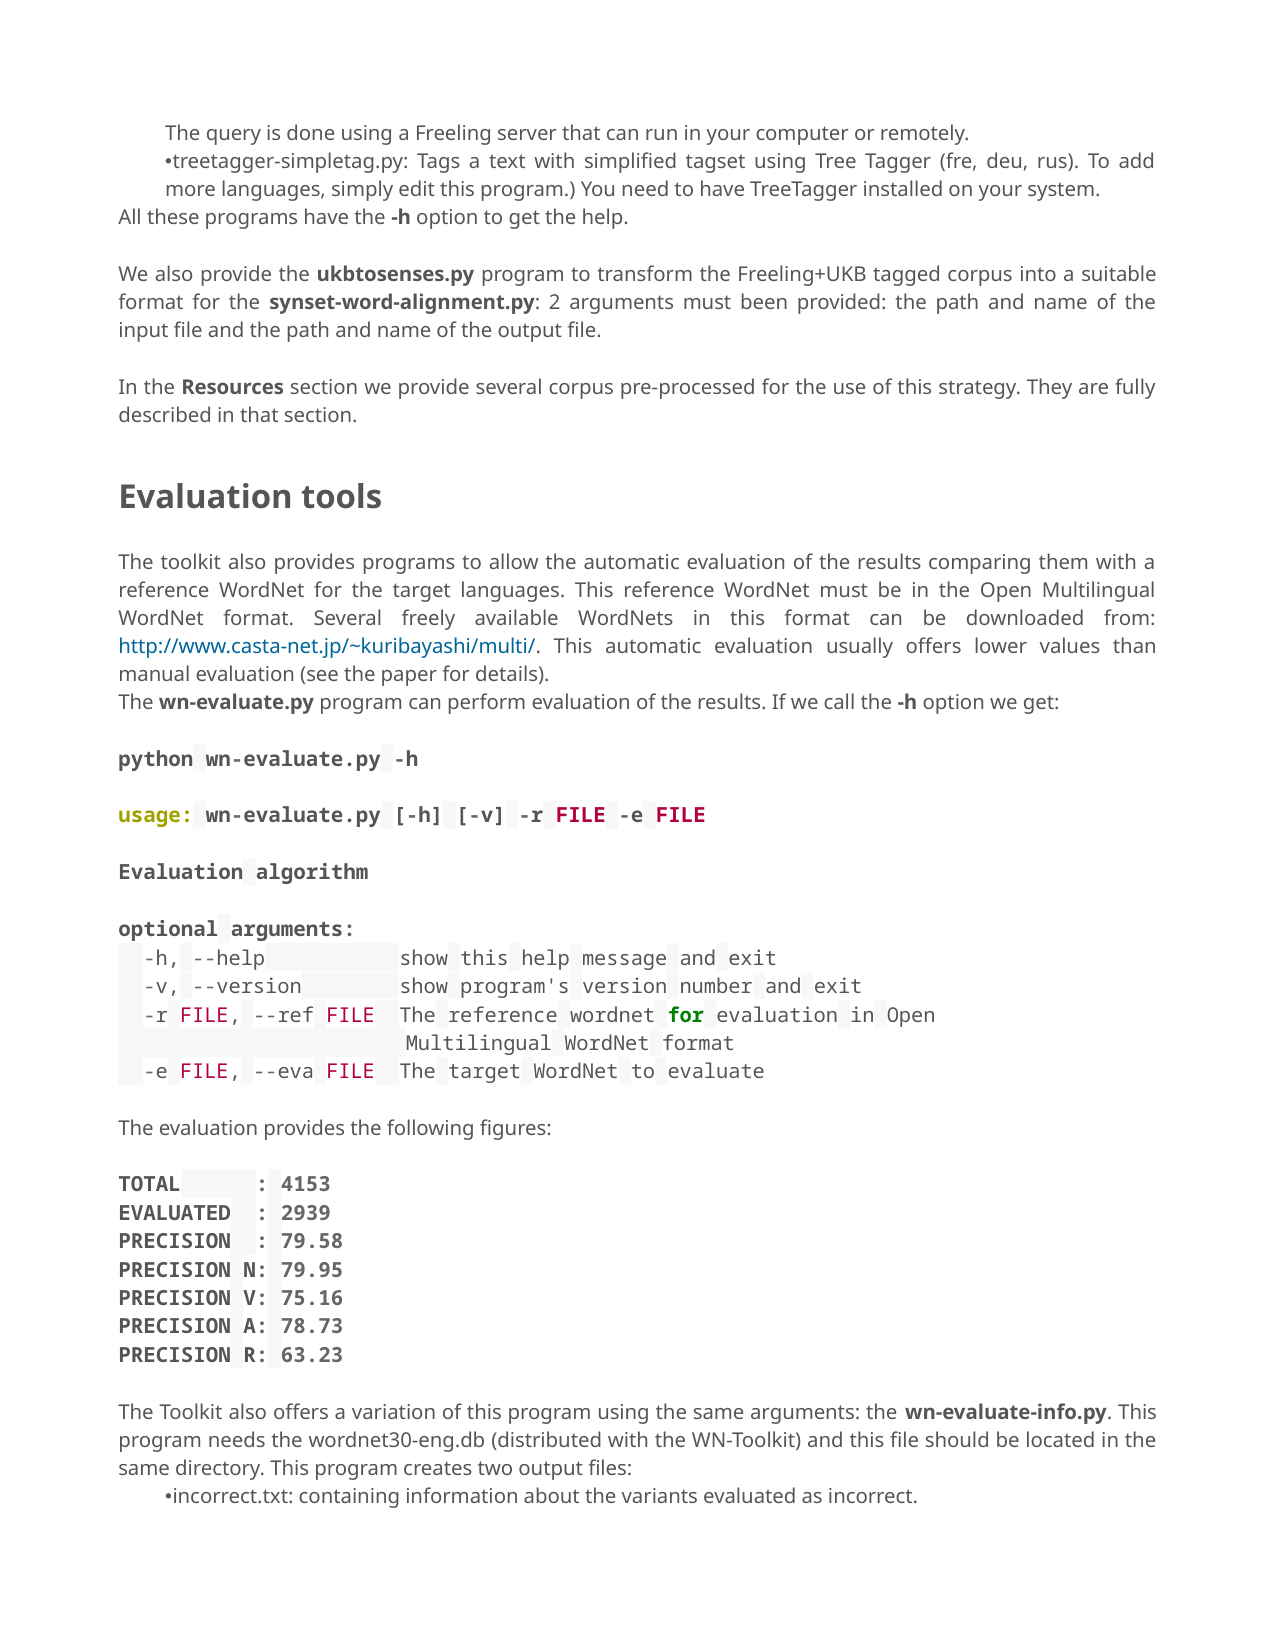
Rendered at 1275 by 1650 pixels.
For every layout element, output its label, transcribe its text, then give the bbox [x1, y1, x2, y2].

subtitle Evaluation tools [118, 473, 1157, 518]
text FILE [326, 1000, 375, 1028]
text 79.95 [281, 1255, 1157, 1283]
text --help [192, 943, 265, 971]
text message [582, 943, 667, 971]
text R: [243, 1340, 268, 1368]
text The wn-evaluate.py program can perform evaluation of the results. If we call the -h option we get: [118, 687, 1157, 716]
text PRECISION [118, 1255, 231, 1283]
text -e [143, 1057, 168, 1085]
text wn-evaluate.py [206, 744, 381, 772]
text 79.58 [281, 1226, 1157, 1255]
text evaluate [667, 1057, 1157, 1085]
text The toolkit also provides programs to allow the automatic evaluation of the results comparing them with a reference WordNet for the target languages. This reference WordNet must be in the Open Multilingual WordNet format. Several freely available WordNets in this format can be downloaded from: http://www.casta-net.jp/~kuribayashi/multi/. This automatic evaluation usually offers lower values than manual evaluation (see the paper for details). [118, 547, 1157, 687]
text WordNet [533, 1057, 619, 1085]
text PRECISION [118, 1312, 231, 1340]
text V: [243, 1283, 268, 1312]
text FILE [326, 1057, 375, 1085]
text PRECISION [118, 1226, 231, 1255]
text In the Resources section we provide several corpus pre-processed for the use of this strategy. They are fully described in that section. [118, 372, 1157, 429]
text [-v] [456, 801, 506, 829]
text show [399, 943, 448, 971]
text All these programs have the -h option to get the help. [118, 202, 1157, 231]
text and [679, 943, 716, 971]
list The query is done using a Freeling server that can run in your computer or remotely. [118, 118, 1157, 146]
text A: [243, 1312, 268, 1340]
text exit [728, 943, 1157, 971]
text target [448, 1057, 521, 1085]
text : [256, 1169, 268, 1198]
text to [631, 1057, 655, 1085]
text --ref [253, 1000, 314, 1028]
text EVALUATED [118, 1198, 231, 1226]
text evaluation [716, 1000, 838, 1028]
text wordnet [570, 1000, 655, 1028]
text -r [143, 1000, 168, 1028]
list treetagger-simpletag.py: Tags a text with simplified tagset using Tree Tagger (fre, deu, rus). To add more languages, simply edit this program.) You need to have TreeTagger installed on your system. [118, 146, 1157, 202]
text : [256, 1198, 268, 1226]
text reference [448, 1000, 558, 1028]
text 78.73 [281, 1312, 1157, 1340]
text 75.16 [281, 1283, 1157, 1312]
text for [667, 1000, 704, 1028]
text The [399, 1000, 436, 1028]
text Evaluation algorithm [118, 857, 1157, 886]
text optional [118, 914, 218, 943]
text 4153 [281, 1169, 1157, 1198]
text TOTAL [118, 1169, 181, 1198]
text this [460, 943, 509, 971]
text -h, [143, 943, 180, 971]
text : [256, 1226, 268, 1255]
text Multilingual WordNet format [406, 1028, 1157, 1057]
text -e [618, 801, 643, 829]
text arguments: [231, 914, 1157, 943]
text N: [243, 1255, 268, 1283]
text The [399, 1057, 436, 1085]
text PRECISION [118, 1340, 231, 1368]
text --eva [253, 1057, 314, 1085]
text help [521, 943, 570, 971]
text [-h] [393, 801, 443, 829]
text The Toolkit also offers a variation of this program using the same arguments: the wn-evaluate-info.py. This program needs the wordnet30-eng.db (distributed with the WN-Toolkit) and this file should be located in the same directory. This program creates two output files: [118, 1397, 1157, 1482]
text FILE, [180, 1057, 241, 1085]
text -v, --version show program's version number and exit [143, 971, 1157, 1000]
text 2939 [281, 1198, 1157, 1226]
text FILE, [180, 1000, 241, 1028]
text The evaluation provides the following figures: [118, 1113, 1157, 1141]
text FILE [556, 801, 606, 829]
text PRECISION [118, 1283, 231, 1312]
text usage: [118, 801, 193, 829]
text python [118, 744, 193, 772]
text in [850, 1000, 874, 1028]
text wn-evaluate.py [206, 801, 381, 829]
text Open [887, 1000, 1157, 1028]
text We also provide the ukbtosenses.py program to transform the Freeling+UKB tagged corpus into a suitable format for the synset-word-alignment.py: 2 arguments must been provided: the path and name of the input file and the path and name of the output file. [118, 259, 1157, 344]
text -r [518, 801, 543, 829]
text FILE [656, 801, 1157, 829]
text -h [393, 744, 1157, 772]
text 63.23 [281, 1340, 1157, 1368]
list incorrect.txt: containing information about the variants evaluated as incorrect. [118, 1482, 1157, 1510]
